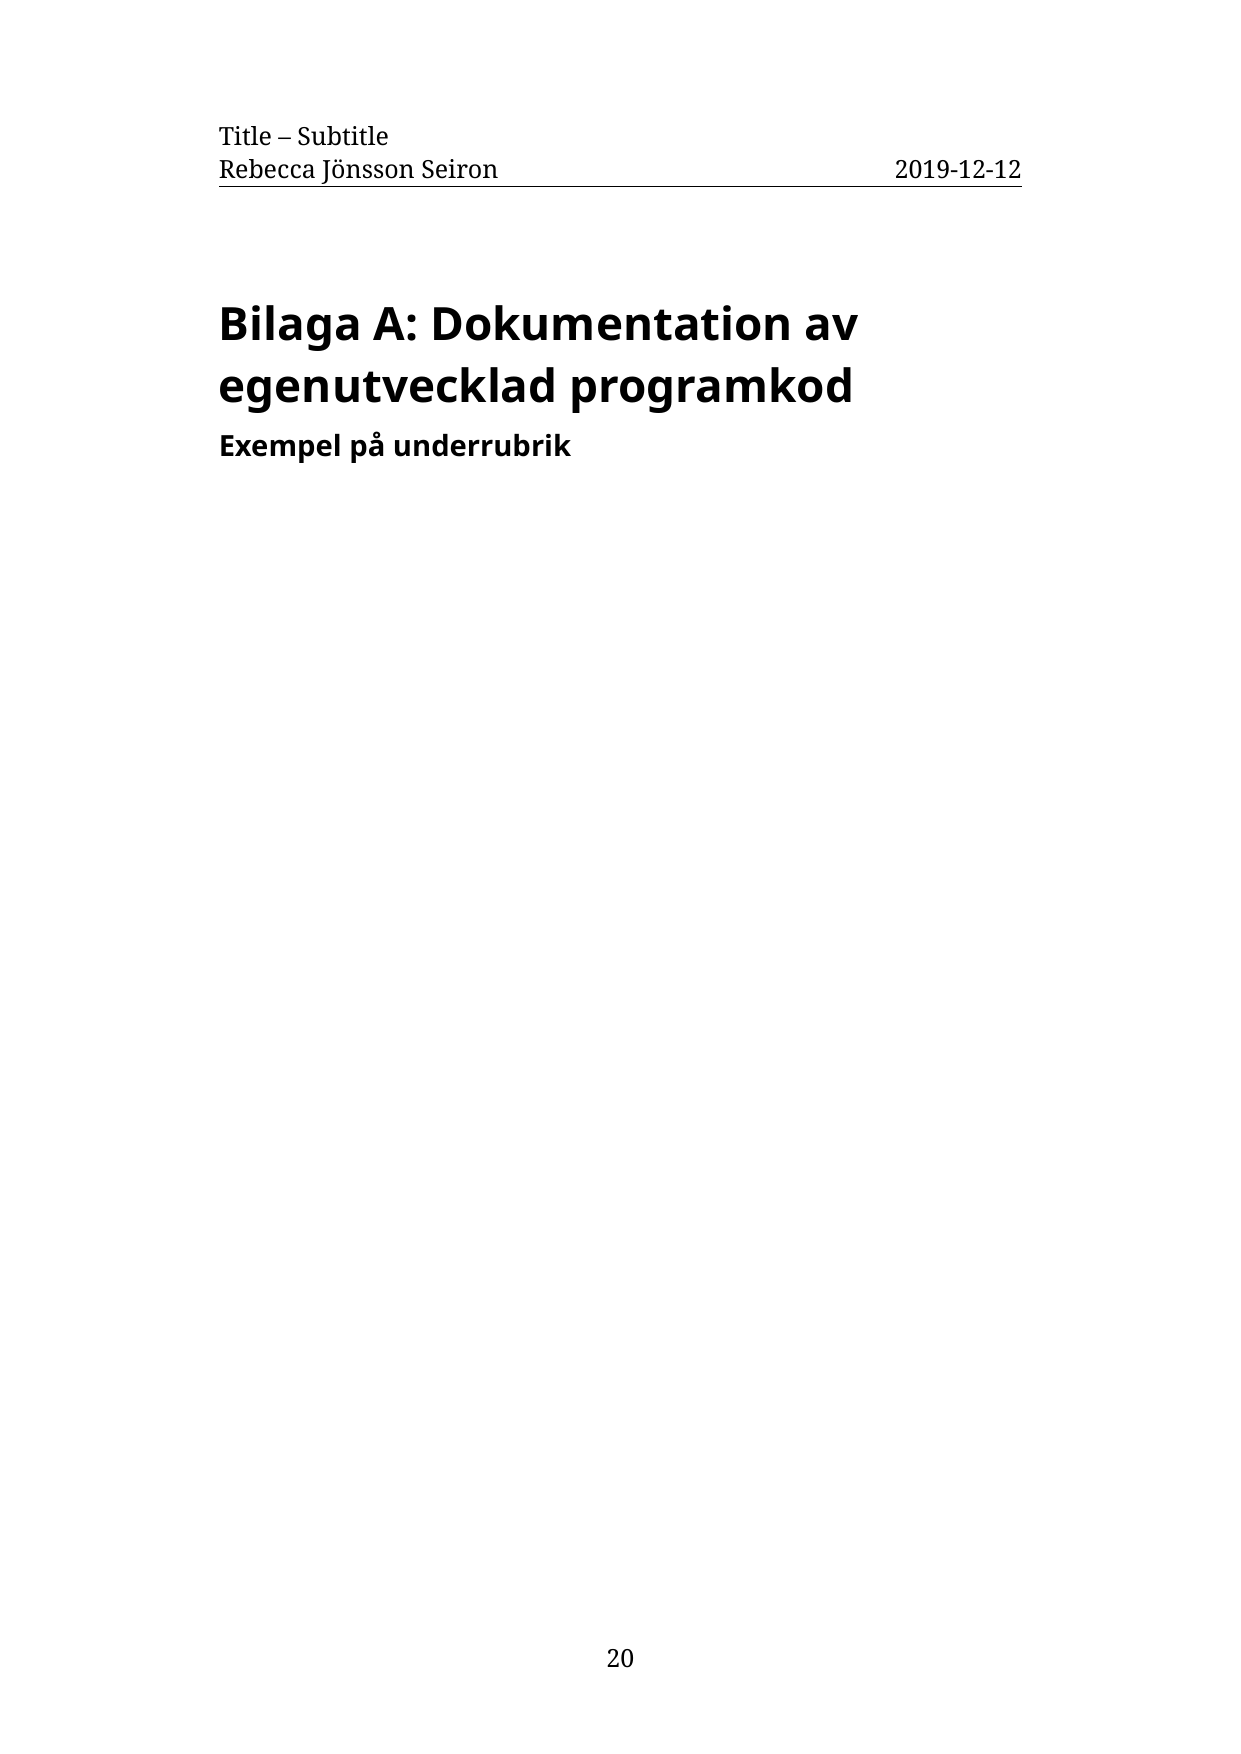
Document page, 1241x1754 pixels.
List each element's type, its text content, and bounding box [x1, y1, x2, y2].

subtitle Exempel på underrubrik [218, 425, 1022, 465]
subtitle Bilaga A: Dokumentation av egenutvecklad programkod [218, 291, 1022, 416]
